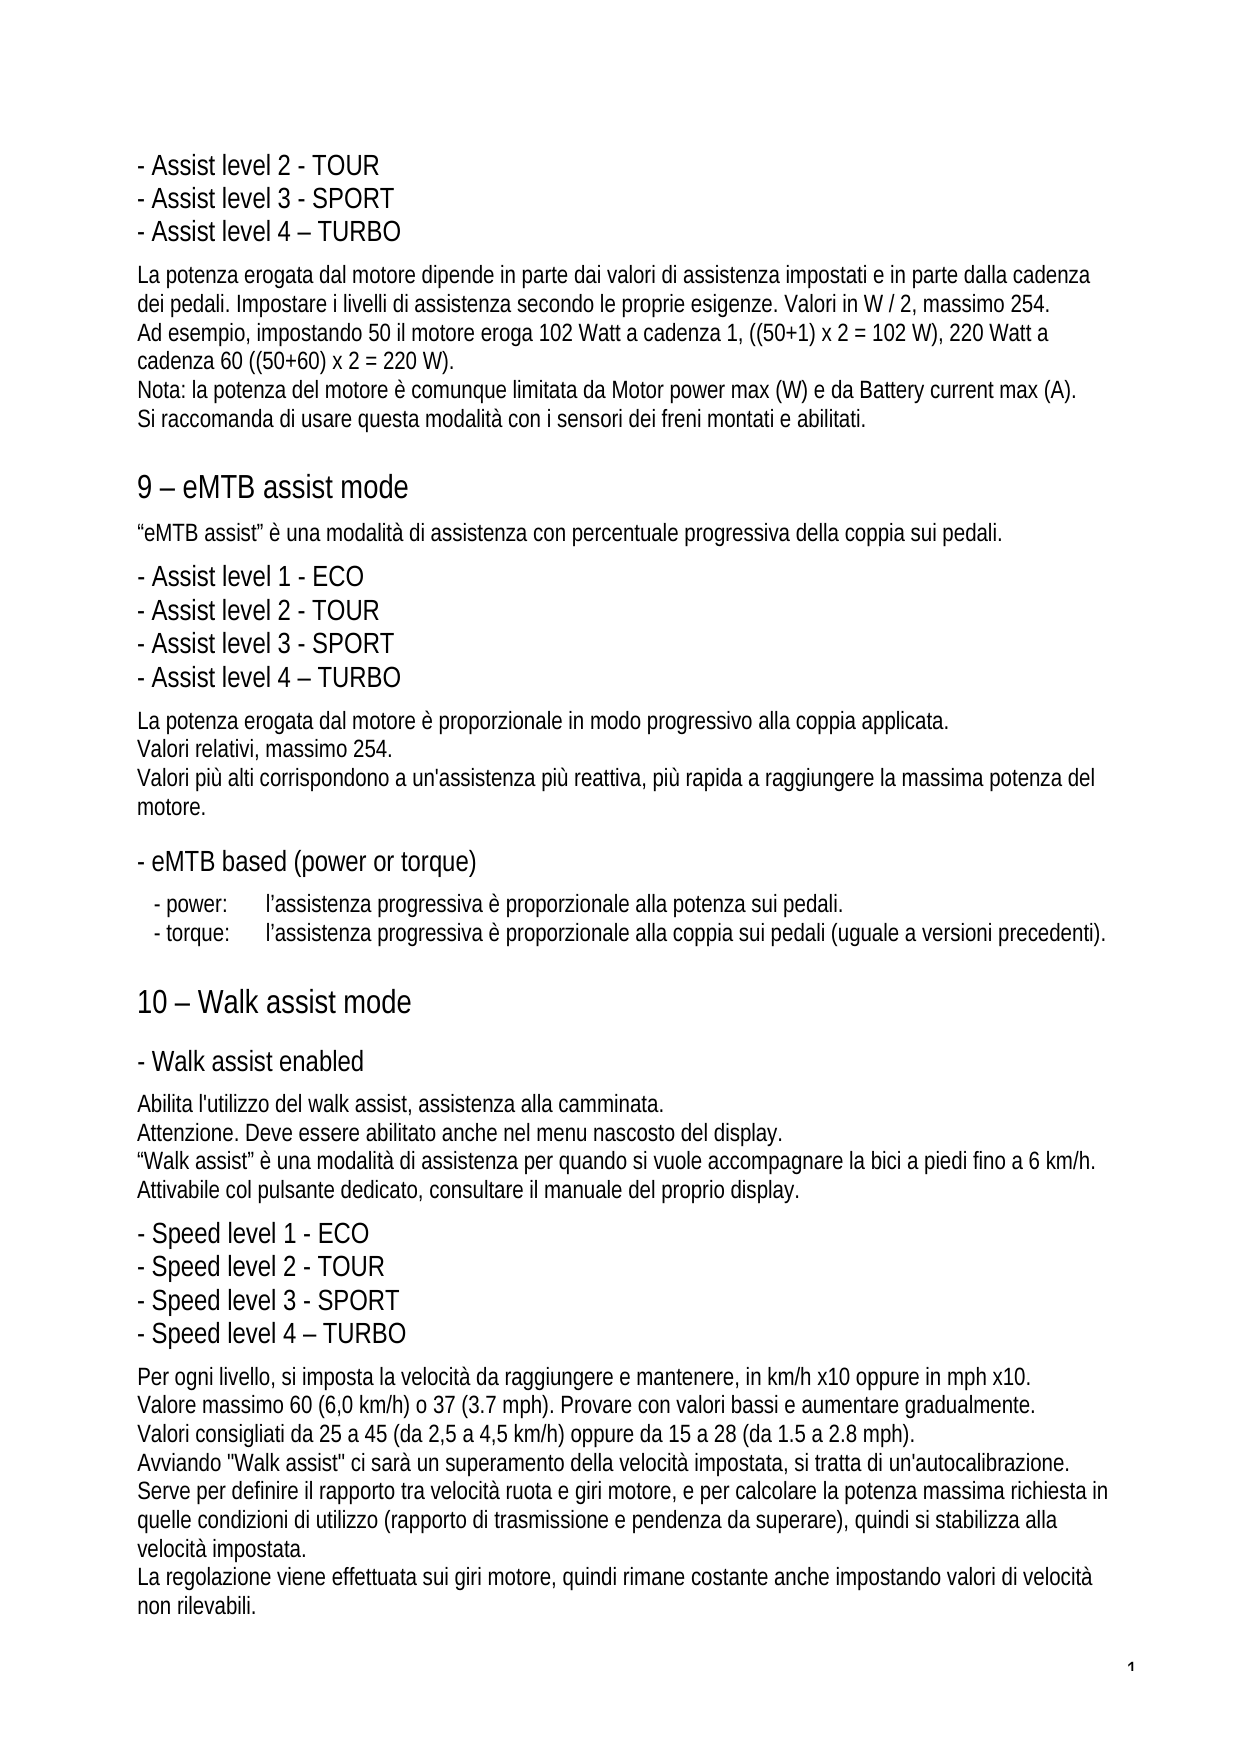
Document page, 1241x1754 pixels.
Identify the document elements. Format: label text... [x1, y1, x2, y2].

text - Assist level 2 - TOUR [137, 593, 1122, 626]
text Avviando "Walk assist" ci sarà un superamento della velocità impostata, si tratta di un'autocalibrazione. [137, 1448, 1122, 1476]
text 9 – eMTB assist mode [137, 468, 1122, 506]
text Si raccomanda di usare questa modalità con i sensori dei freni montati e abilitati. [137, 404, 1122, 432]
text Ad esempio, impostando 50 il motore eroga 102 Watt a cadenza 1, ((50+1) x 2 = 102 W), 220 Watt a cadenza 60 ((50+60) x 2 = 220 W). [137, 318, 1122, 375]
text La regolazione viene effettuata sui giri motore, quindi rimane costante anche impostando valori di velocità non rilevabili. [137, 1562, 1122, 1619]
text - Assist level 4 – TURBO [137, 214, 1122, 248]
text Attivabile col pulsante dedicato, consultare il manuale del proprio display. [137, 1175, 1122, 1204]
text Nota: la potenza del motore è comunque limitata da Motor power max (W) e da Battery current max (A). [137, 375, 1122, 404]
text Abilita l'utilizzo del walk assist, assistenza alla camminata. [137, 1089, 1122, 1118]
text Valori consigliati da 25 a 45 (da 2,5 a 4,5 km/h) oppure da 15 a 28 (da 1.5 a 2.8 mph). [137, 1419, 1122, 1448]
text Valori più alti corrispondono a un'assistenza più reattiva, più rapida a raggiungere la massima potenza del motore. [137, 763, 1122, 820]
text - eMTB based (power or torque) [137, 844, 1122, 877]
text Per ogni livello, si imposta la velocità da raggiungere e mantenere, in km/h x10 oppure in mph x10. [137, 1362, 1122, 1390]
text - Assist level 3 - SPORT [137, 626, 1122, 660]
text Valori relativi, massimo 254. [137, 734, 1122, 763]
text - Walk assist enabled [137, 1044, 1122, 1077]
text - torque: l’assistenza progressiva è proporzionale alla coppia sui pedali (uguale a versioni precedenti). [153, 918, 1122, 947]
text La potenza erogata dal motore è proporzionale in modo progressivo alla coppia applicata. [137, 706, 1122, 734]
text - Assist level 2 - TOUR [137, 148, 1122, 181]
text - Speed level 4 – TURBO [137, 1316, 1122, 1350]
text - Speed level 1 - ECO [137, 1216, 1122, 1249]
text - Assist level 3 - SPORT [137, 181, 1122, 214]
text “eMTB assist” è una modalità di assistenza con percentuale progressiva della coppia sui pedali. [137, 518, 1122, 547]
text 10 – Walk assist mode [137, 982, 1122, 1020]
text La potenza erogata dal motore dipende in parte dai valori di assistenza impostati e in parte dalla cadenza dei pedali. Impostare i livelli di assistenza secondo le proprie esigenze. Valori in W / 2, massimo 254. [137, 260, 1122, 318]
text - Assist level 4 – TURBO [137, 660, 1122, 693]
text “Walk assist” è una modalità di assistenza per quando si vuole accompagnare la bici a piedi fino a 6 km/h. [137, 1146, 1122, 1175]
text Attenzione. Deve essere abilitato anche nel menu nascosto del display. [137, 1118, 1122, 1146]
text Valore massimo 60 (6,0 km/h) o 37 (3.7 mph). Provare con valori bassi e aumentare gradualmente. [137, 1390, 1122, 1419]
text - power: l’assistenza progressiva è proporzionale alla potenza sui pedali. [153, 889, 1122, 918]
text - Assist level 1 - ECO [137, 559, 1122, 593]
text Serve per definire il rapporto tra velocità ruota e giri motore, e per calcolare la potenza massima richiesta in quelle condizioni di utilizzo (rapporto di trasmissione e pendenza da superare), quindi si stabilizza alla velocità impostata. [137, 1476, 1122, 1562]
text - Speed level 3 - SPORT [137, 1283, 1122, 1316]
text - Speed level 2 - TOUR [137, 1249, 1122, 1283]
